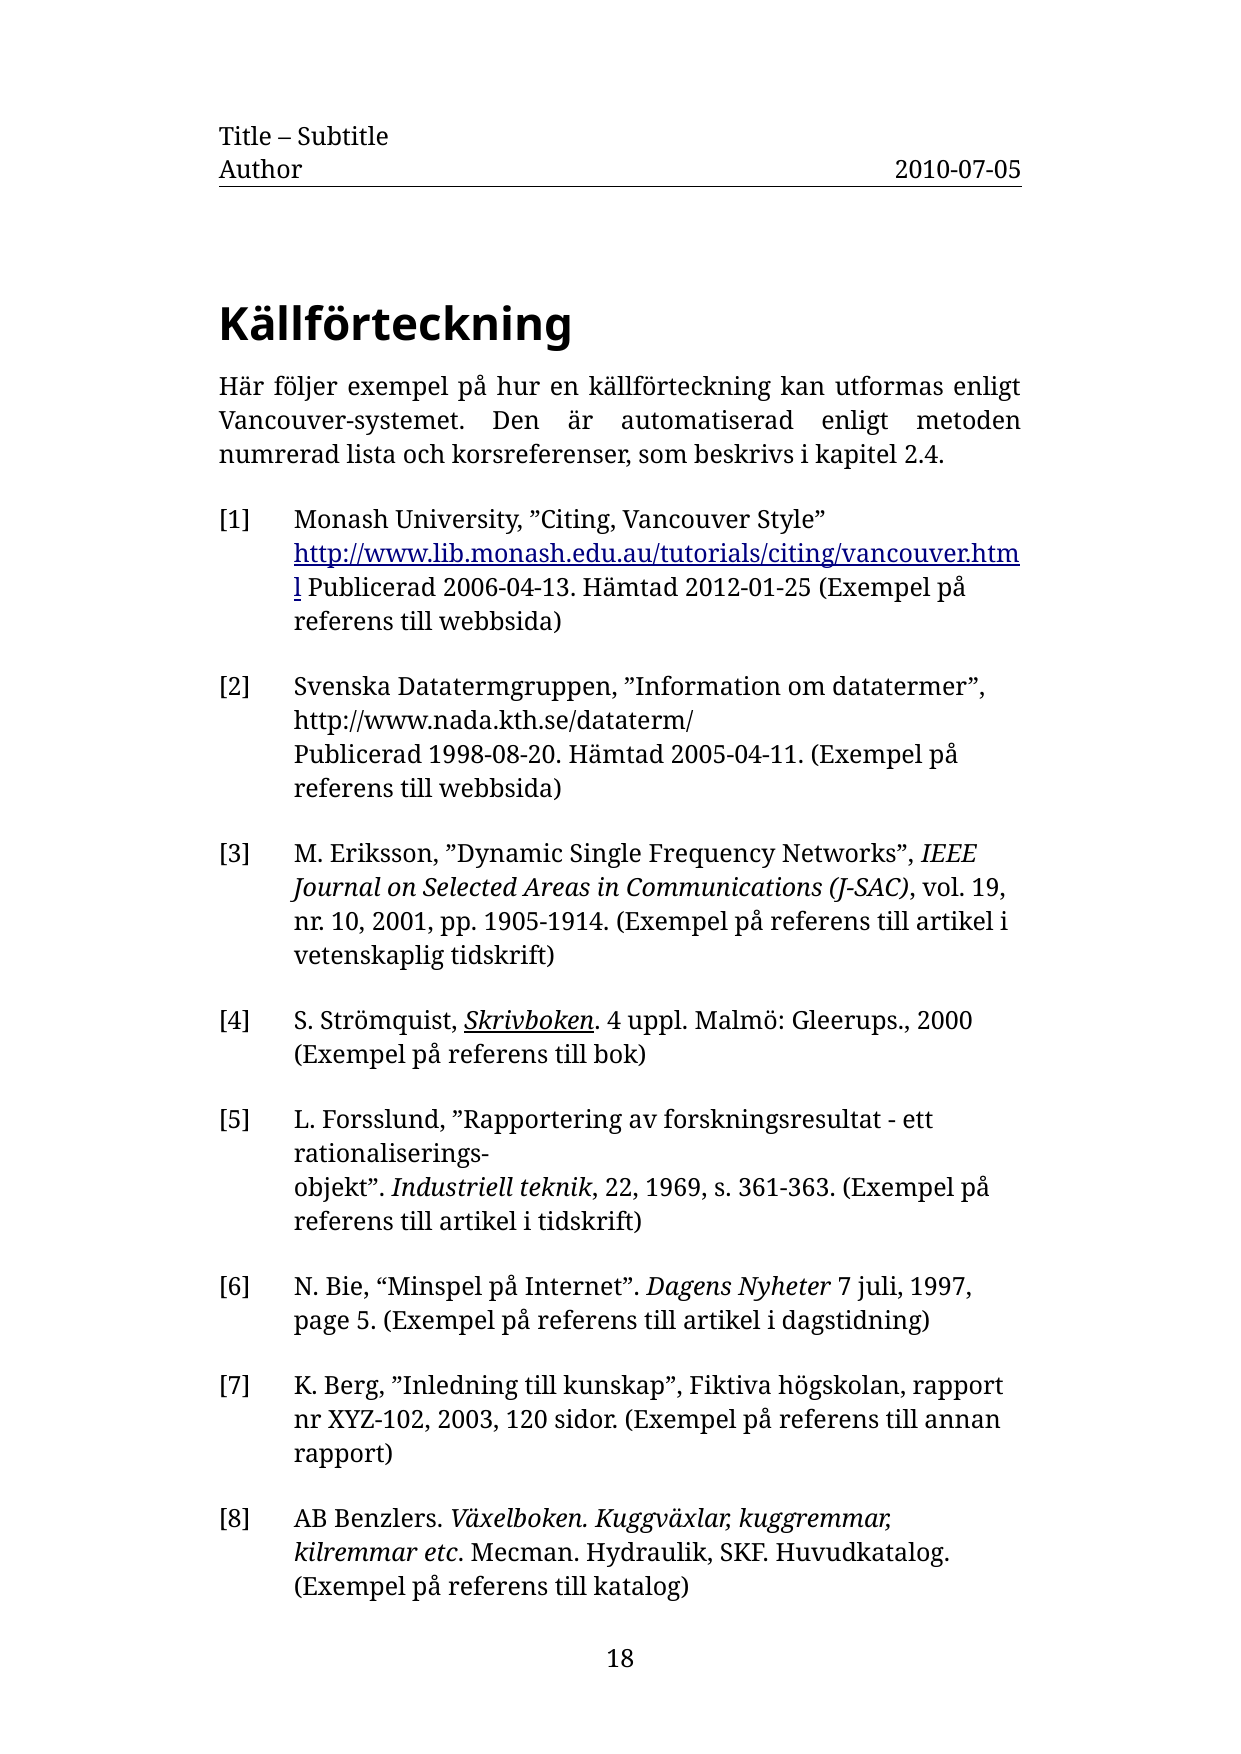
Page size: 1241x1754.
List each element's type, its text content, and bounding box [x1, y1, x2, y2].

list M. Eriksson, ”Dynamic Single Frequency Networks”, IEEE Journal on Selected Areas in Communications (J-SAC), vol. 19, nr. 10, 2001, pp. 1905-1914. (Exempel på referens till artikel i vetenskaplig tidskrift) [218, 836, 1022, 972]
text Här följer exempel på hur en källförteckning kan utformas enligt Vancouver-systemet. Den är automatiserad enligt metoden numrerad lista och korsreferenser, som beskrivs i kapitel 2.4. [218, 369, 1022, 471]
subtitle Källförteckning [218, 291, 1022, 353]
list Svenska Datatermgruppen, ”Information om datatermer”, http://www.nada.kth.se/dataterm/ Publicerad 1998-08-20. Hämtad 2005-04-11. (Exempel på referens till webbsida) [218, 669, 1022, 805]
list L. Forsslund, ”Rapportering av forskningsresultat - ett rationaliserings- objekt”. Industriell teknik, 22, 1969, s. 361-363. (Exempel på referens till artikel i tidskrift) [218, 1101, 1022, 1238]
list Monash University, ”Citing, Vancouver Style” http://www.lib.monash.edu.au/tutorials/citing/vancouver.html Publicerad 2006-04-13. Hämtad 2012-01-25 (Exempel på referens till webbsida) [218, 502, 1022, 638]
list AB Benzlers. Växelboken. Kuggväxlar, kuggremmar, kilremmar etc. Mecman. Hydraulik, SKF. Huvudkatalog. (Exempel på referens till katalog) [218, 1500, 1022, 1602]
list S. Strömquist, Skrivboken. 4 uppl. Malmö: Gleerups., 2000 (Exempel på referens till bok) [218, 1003, 1022, 1071]
list K. Berg, ”Inledning till kunskap”, Fiktiva högskolan, rapport nr XYZ-102, 2003, 120 sidor. (Exempel på referens till annan rapport) [218, 1367, 1022, 1469]
list N. Bie, “Minspel på Internet”. Dagens Nyheter 7 juli, 1997, page 5. (Exempel på referens till artikel i dagstidning) [218, 1268, 1022, 1337]
